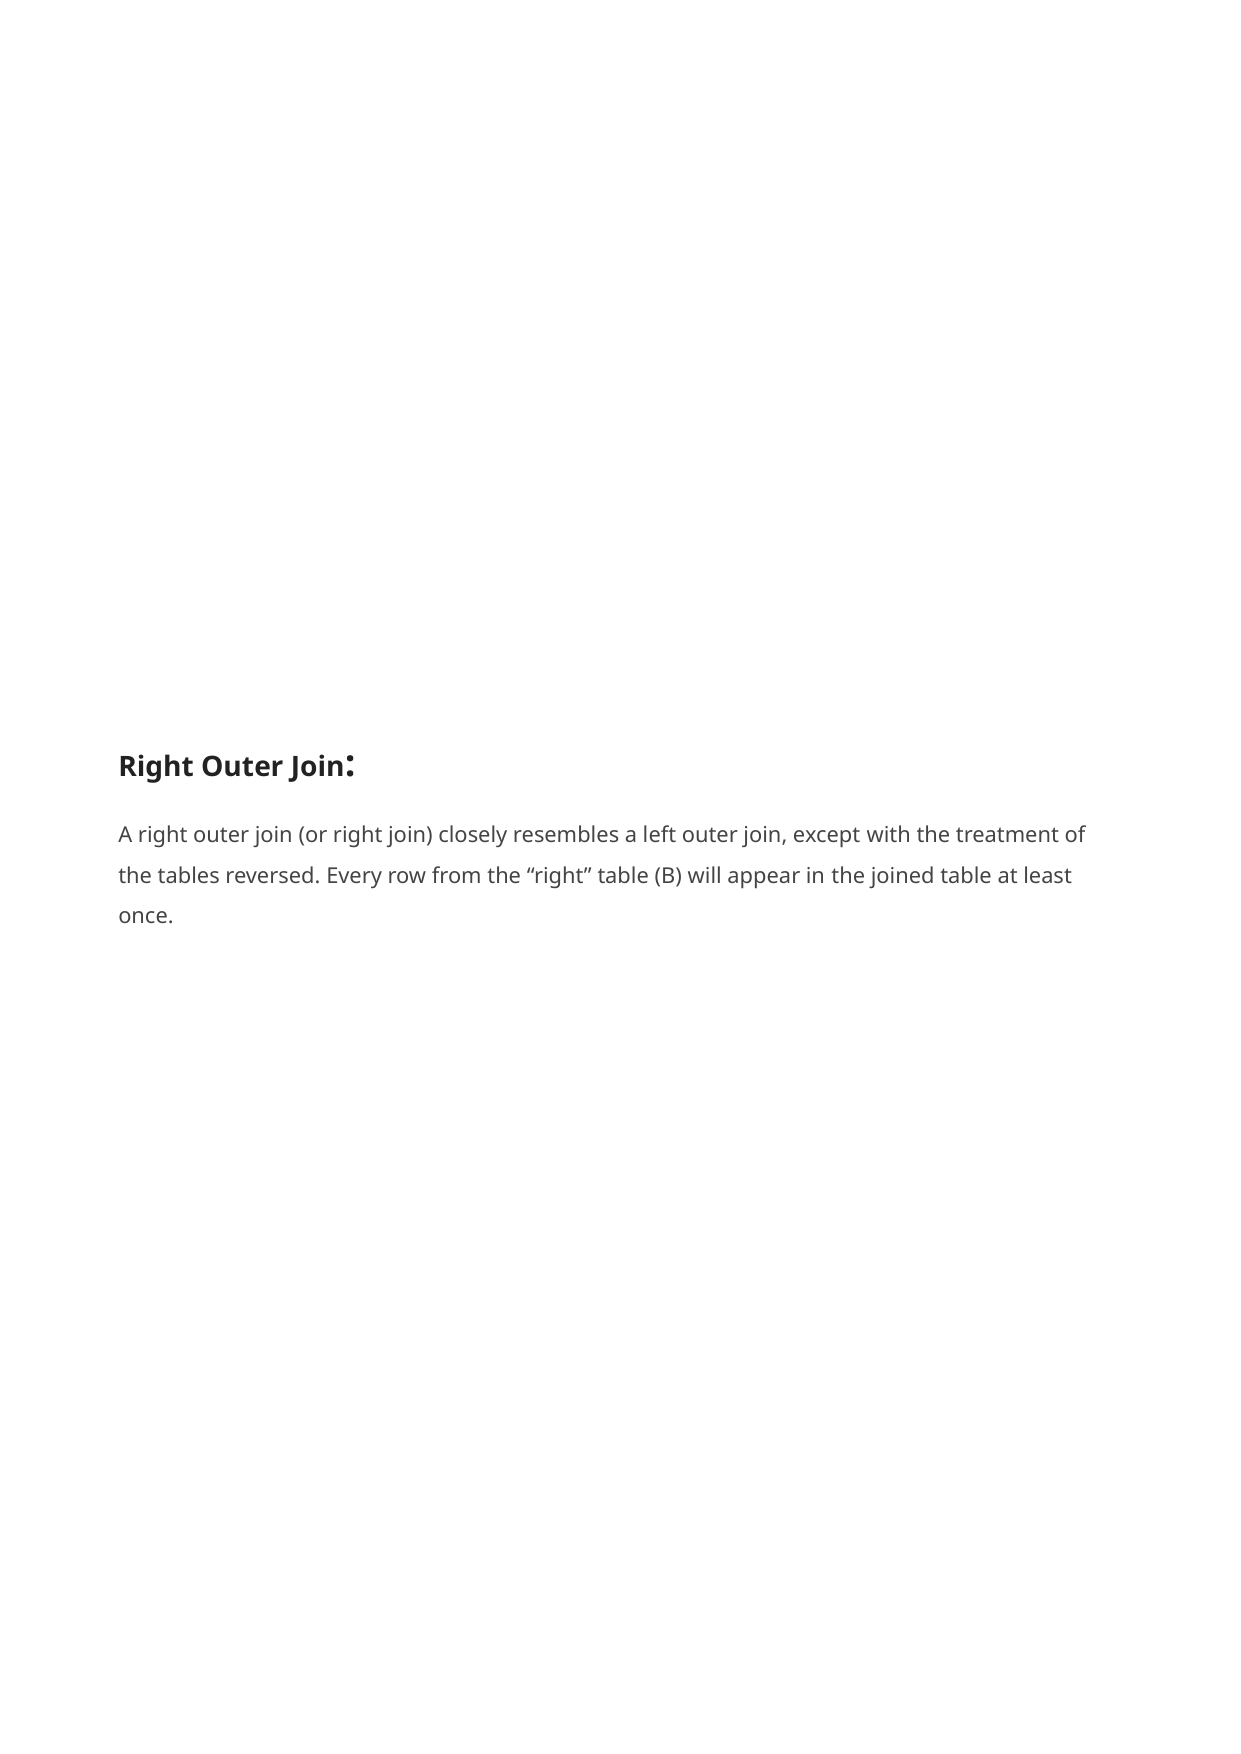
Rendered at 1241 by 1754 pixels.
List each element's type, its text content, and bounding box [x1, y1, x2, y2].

subtitle Right Outer Join: [118, 736, 1122, 787]
text A right outer join (or right join) closely resembles a left outer join, except with the treatment of the tables reversed. Every row from the “right” table (B) will appear in the joined table at least once. [118, 808, 1122, 930]
